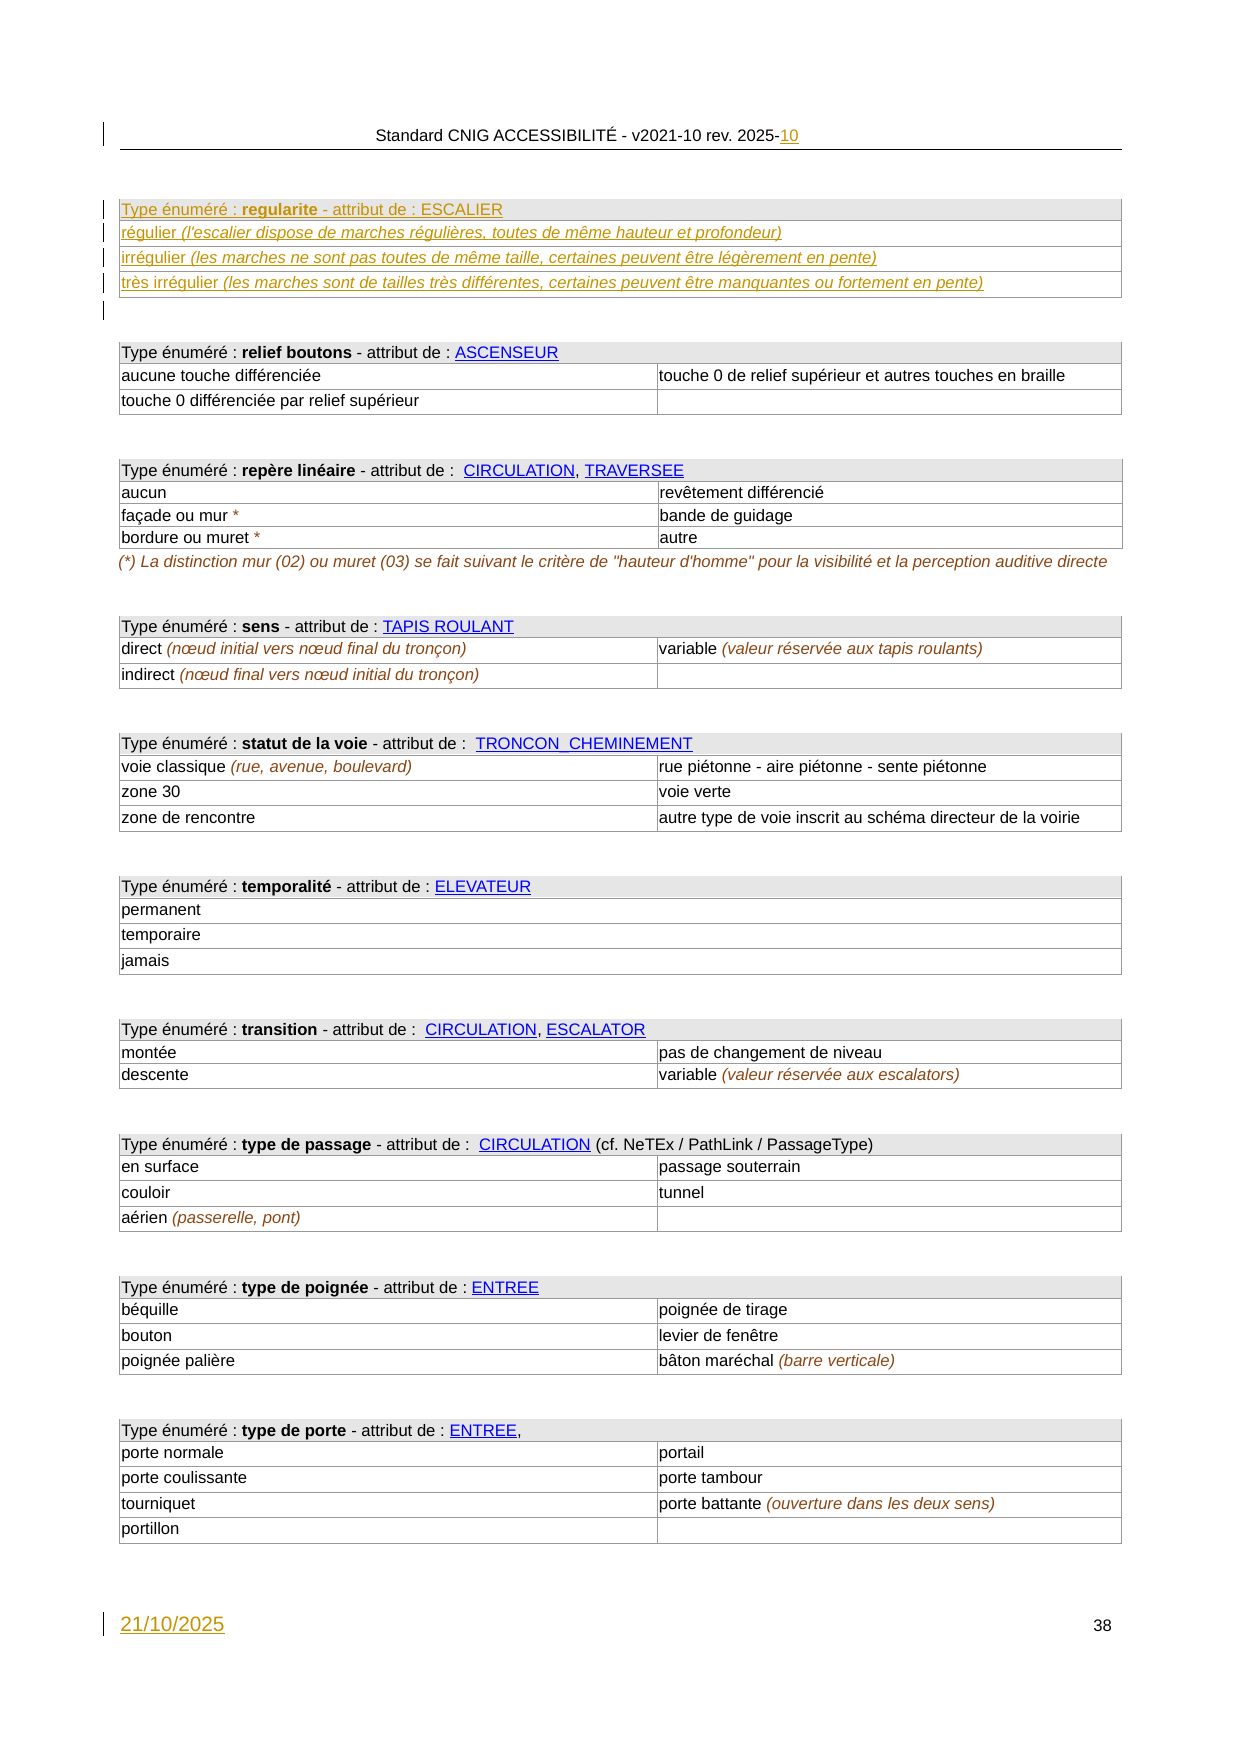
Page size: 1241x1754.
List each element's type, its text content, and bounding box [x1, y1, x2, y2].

table_cell très irrégulier (les marches sont de tailles très différentes, certaines peuvent être manquantes ou fortement en pente) [120, 272, 1121, 297]
table_header Type énuméré : repère linéaire - attribut de : CIRCULATION, TRAVERSEE [120, 459, 1122, 481]
table_cell descente [120, 1064, 657, 1088]
table_header Type énuméré : statut de la voie - attribut de : TRONCON_CHEMINEMENT [120, 733, 1121, 754]
table_header Type énuméré : relief boutons - attribut de : ASCENSEUR [120, 342, 1121, 363]
table_cell aucune touche différenciée [120, 364, 657, 389]
table_cell porte battante (ouverture dans les deux sens) [658, 1493, 1121, 1517]
table_cell couloir [120, 1181, 657, 1206]
table_cell en surface [120, 1156, 657, 1180]
table_cell béquille [120, 1299, 657, 1323]
text (*) La distinction mur (02) ou muret (03) se fait suivant le critère de "hauteur d'homme" pour la visibilité et la perception auditive directe [118, 552, 1122, 571]
table_header Type énuméré : sens - attribut de : TAPIS ROULANT [120, 616, 1121, 637]
table_header Type énuméré : regularite - attribut de : ESCALIER [120, 199, 1121, 220]
table_cell variable (valeur réservée aux escalators) [658, 1064, 1121, 1088]
table_cell autre [659, 527, 1122, 548]
table_cell bâton maréchal (barre verticale) [658, 1350, 1121, 1374]
table_cell zone de rencontre [120, 806, 657, 831]
table_cell irrégulier (les marches ne sont pas toutes de même taille, certaines peuvent être légèrement en pente) [120, 247, 1121, 271]
table_cell autre type de voie inscrit au schéma directeur de la voirie [658, 806, 1121, 831]
table_cell touche 0 de relief supérieur et autres touches en braille [658, 364, 1121, 389]
table_cell bouton [120, 1324, 657, 1349]
table_cell rue piétonne - aire piétonne - sente piétonne [658, 756, 1121, 780]
table_cell [658, 390, 1121, 414]
table_header Type énuméré : type de passage - attribut de : CIRCULATION (cf. NeTEx / PathLink / PassageType) [120, 1134, 1121, 1155]
table_cell bande de guidage [659, 504, 1122, 526]
table_cell zone 30 [120, 781, 657, 805]
table_cell variable (valeur réservée aux tapis roulants) [658, 638, 1121, 662]
table_cell levier de fenêtre [658, 1324, 1121, 1349]
table_cell voie verte [658, 781, 1121, 805]
table_cell permanent [120, 899, 1121, 923]
table_cell montée [120, 1041, 657, 1063]
table_cell portillon [120, 1518, 657, 1542]
table_cell porte tambour [658, 1467, 1121, 1492]
table_cell indirect (nœud final vers nœud initial du tronçon) [120, 664, 657, 688]
table_cell passage souterrain [658, 1156, 1121, 1180]
table_cell touche 0 différenciée par relief supérieur [120, 390, 657, 414]
table_header Type énuméré : temporalité - attribut de : ELEVATEUR [120, 876, 1121, 897]
table_cell revêtement différencié [659, 482, 1122, 503]
table_cell bordure ou muret * [120, 527, 658, 548]
table_cell tourniquet [120, 1493, 657, 1517]
table_header Type énuméré : transition - attribut de : CIRCULATION, ESCALATOR [120, 1019, 1121, 1040]
table_cell aérien (passerelle, pont) [120, 1207, 657, 1231]
table_header Type énuméré : type de porte - attribut de : ENTREE, [120, 1419, 1121, 1441]
table_header Type énuméré : type de poignée - attribut de : ENTREE [120, 1276, 1121, 1298]
table_cell jamais [120, 949, 1121, 974]
table_cell porte normale [120, 1442, 657, 1466]
table_cell régulier (l'escalier dispose de marches régulières, toutes de même hauteur et profondeur) [120, 221, 1121, 246]
table_cell [658, 1518, 1121, 1542]
table_cell façade ou mur * [120, 504, 658, 526]
table_cell direct (nœud initial vers nœud final du tronçon) [120, 638, 657, 662]
table_cell portail [658, 1442, 1121, 1466]
table_cell temporaire [120, 924, 1121, 948]
table_cell porte coulissante [120, 1467, 657, 1492]
table_cell poignée palière [120, 1350, 657, 1374]
table_cell aucun [120, 482, 658, 503]
table_cell [658, 1207, 1121, 1231]
table_cell tunnel [658, 1181, 1121, 1206]
table_cell poignée de tirage [658, 1299, 1121, 1323]
table_cell pas de changement de niveau [658, 1041, 1121, 1063]
table_cell [658, 664, 1121, 688]
table_cell voie classique (rue, avenue, boulevard) [120, 756, 657, 780]
